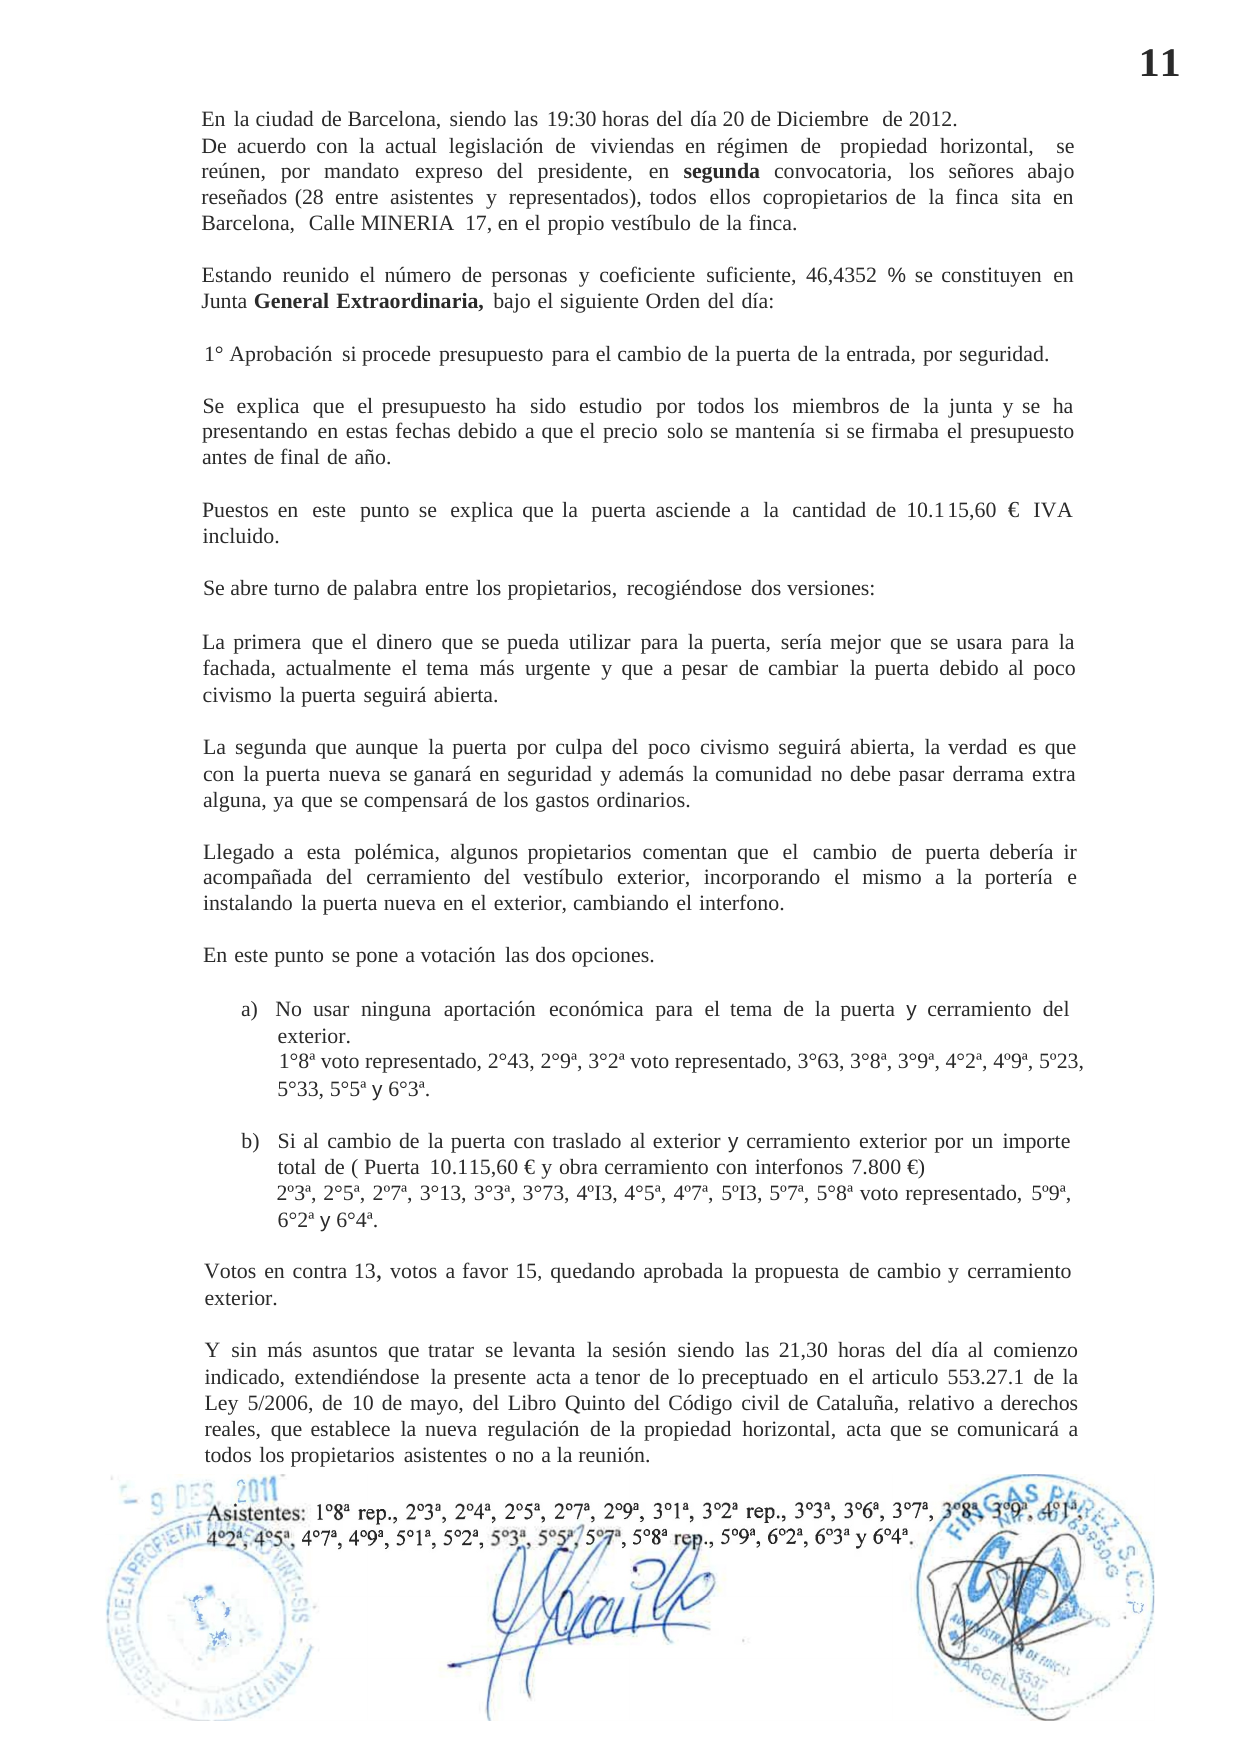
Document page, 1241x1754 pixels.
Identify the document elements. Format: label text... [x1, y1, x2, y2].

text Y sin más asuntos que tratar se levanta la sesión siendo las 21,30 horas del día al comienzo indicado, extendiéndose la presente acta a tenor de lo preceptuado en el articulo 553.27.1 de la Ley 5/2006, de 10 de mayo, del Libro Quinto del Código civil de Cataluña, relativo a derechos reales, que establece la nueva regulación de la propiedad horizontal, acta que se comunicará a todos los propietarios asistentes o no a la reunión. [204, 1337, 1078, 1467]
text 5°33, 5°5ª y 6°3ª. [277, 1076, 1192, 1101]
picture [105, 1474, 1155, 1721]
text Votos en contra 13, votos a favor 15, quedando aprobada la propuesta de cambio y cerramiento exterior. [204, 1254, 1072, 1311]
text 2º3ª, 2°5ª, 2º7ª, 3°13, 3°3ª, 3°73, 4ºI3, 4°5ª, 4º7ª, 5ºI3, 5º7ª, 5°8ª voto representado, 5º9ª, [276, 1181, 1192, 1205]
text Estando reunido el número de personas y coeficiente suficiente, 46,4352 % se constituyen en Junta General Extraordinaria, bajo el siguiente Orden del día: [201, 262, 1074, 313]
text En este punto se pone a votación las dos opciones. [203, 942, 1192, 967]
text 11 [92, 39, 1181, 86]
text 6°2ª y 6°4ª. [277, 1207, 1192, 1232]
text Puestos en este punto se explica que la puerta asciende a la cantidad de 10.115,60 € IVA incluido. [202, 496, 1074, 548]
text 1°8ª voto representado, 2°43, 2°9ª, 3°2ª voto representado, 3°63, 3°8ª, 3°9ª, 4°2ª, 4º9ª, 5º23, [277, 1050, 1192, 1073]
list No usar ninguna aportación económica para el tema de la puerta y cerramiento del exterior. [241, 996, 1075, 1048]
text 1° Aprobación si procede presupuesto para el cambio de la puerta de la entrada, por seguridad. [202, 341, 1192, 366]
text En la ciudad de Barcelona, siendo las 19:30 horas del día 20 de Diciembre de 2012. [201, 106, 1192, 131]
list Si al cambio de la puerta con traslado al exterior y cerramiento exterior por un importe total de ( Puerta 10.115,60 € y obra cerramiento con interfonos 7.800 €) [241, 1128, 1075, 1179]
text Llegado a esta polémica, algunos propietarios comentan que el cambio de puerta debería ir acompañada del cerramiento del vestíbulo exterior, incorporando el mismo a la portería e instalando la puerta nueva en el exterior, cambiando el interfono. [203, 839, 1077, 915]
text Se explica que el presupuesto ha sido estudio por todos los miembros de la junta y se ha presentando en estas fechas debido a que el precio solo se mantenía si se firmaba el presupuesto antes de final de año. [202, 393, 1074, 469]
text Se abre turno de palabra entre los propietarios, recogiéndose dos versiones: [203, 575, 1192, 601]
text La segunda que aunque la puerta por culpa del poco civismo seguirá abierta, la verdad es que con la puerta nueva se ganará en seguridad y además la comunidad no debe pasar derrama extra alguna, ya que se compensará de los gastos ordinarios. [203, 734, 1076, 812]
text De acuerdo con la actual legislación de viviendas en régimen de propiedad horizontal, se reúnen, por mandato expreso del presidente, en segunda convocatoria, los señores abajo reseñados (28 entre asistentes y representados), todos ellos copropietarios de la finca sita en Barcelona, Calle MINERIA 17, en el propio vestíbulo de la finca. [201, 133, 1075, 235]
text La primera que el dinero que se pueda utilizar para la puerta, sería mejor que se usara para la fachada, actualmente el tema más urgente y que a pesar de cambiar la puerta debido al poco civismo la puerta seguirá abierta. [202, 629, 1076, 707]
